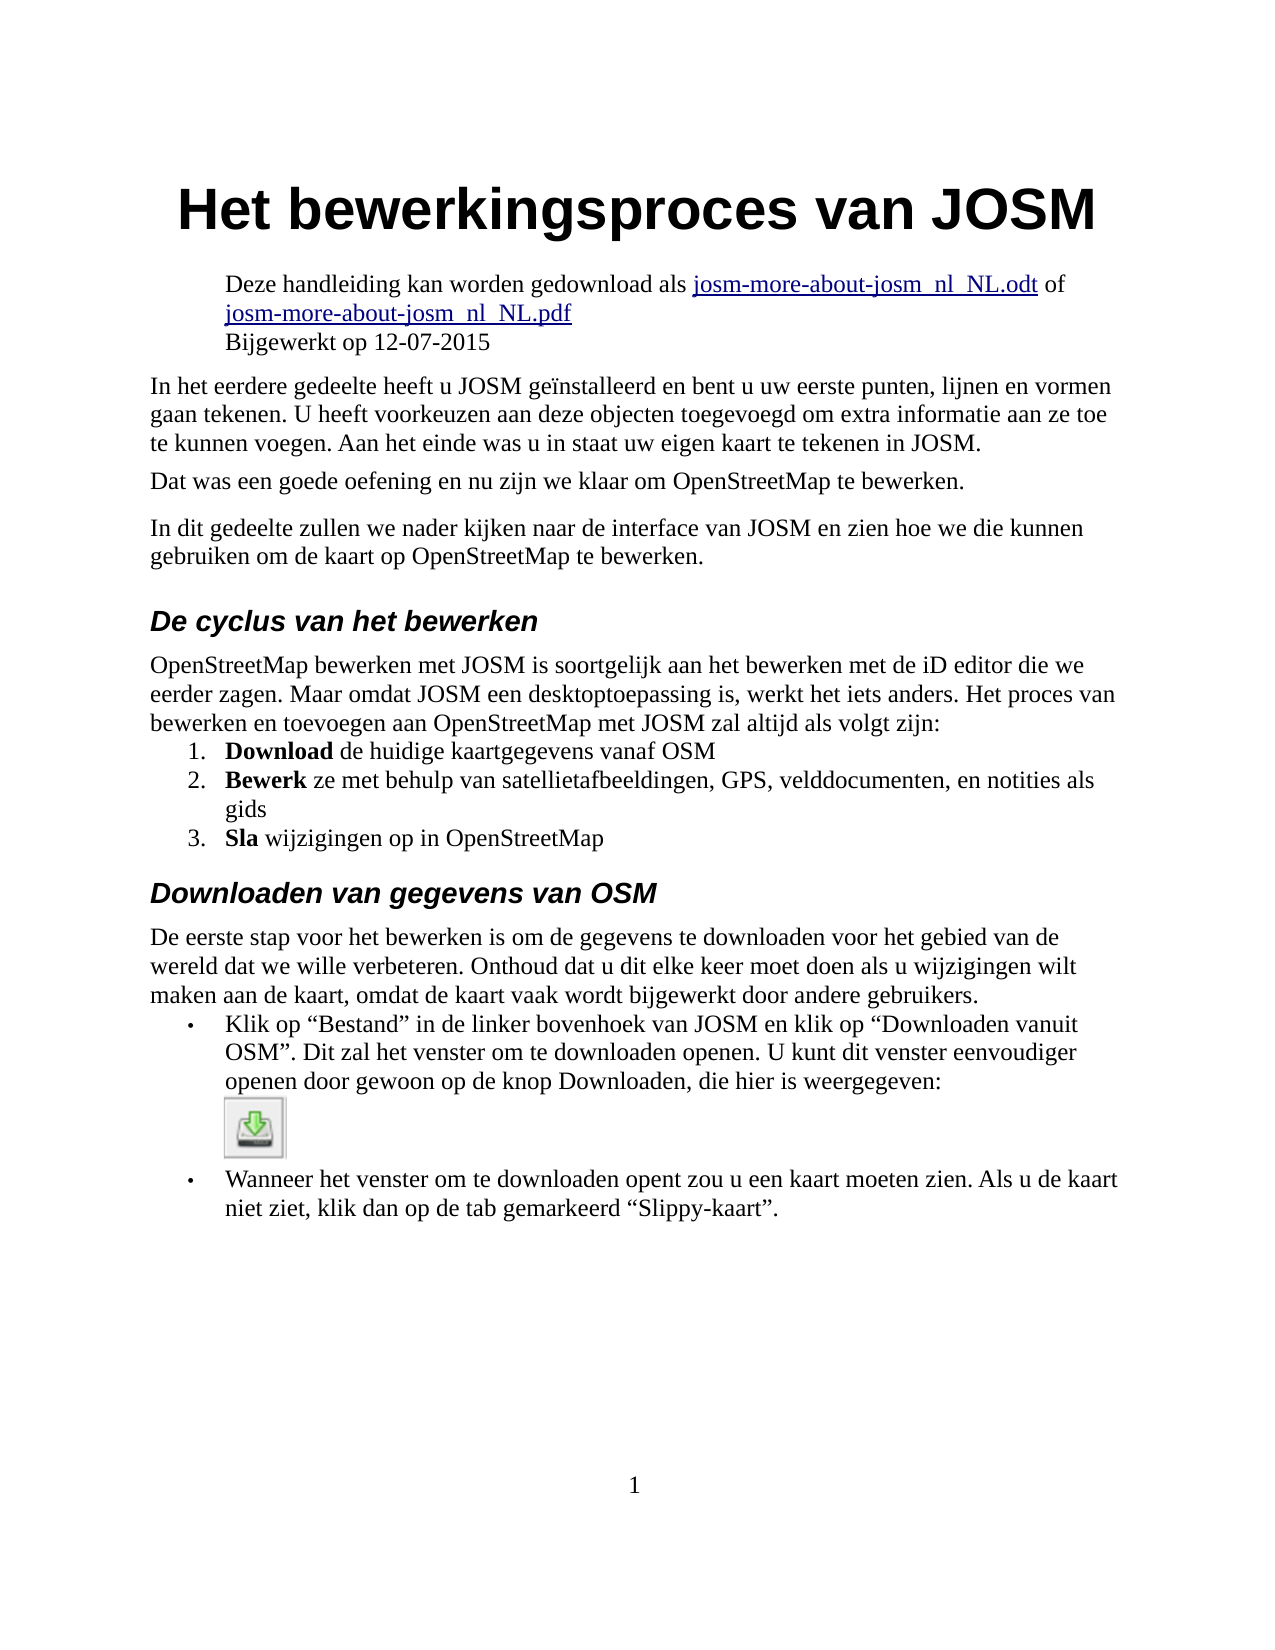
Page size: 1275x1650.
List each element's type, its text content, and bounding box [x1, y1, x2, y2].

text Deze handleiding kan worden gedownload als josm-more-about-josm_nl_NL.odt of josm-more-about-josm_nl_NL.pdf Bijgewerkt op 12-07-2015 [225, 269, 1125, 356]
text In dit gedeelte zullen we nader kijken naar de interface van JOSM en zien hoe we die kunnen gebruiken om de kaart op OpenStreetMap te bewerken. [150, 513, 1125, 570]
list Download de huidige kaartgegevens vanaf OSM [187, 736, 1125, 765]
list Bewerk ze met behulp van satellietafbeeldingen, GPS, velddocumenten, en notities als gids [187, 765, 1125, 823]
list Wanneer het venster om te downloaden opent zou u een kaart moeten zien. Als u de kaart niet ziet, klik dan op de tab gemarkeerd “Slippy-kaart”. [187, 1164, 1125, 1222]
list Klik op “Bestand” in de linker bovenhoek van JOSM en klik op “Downloaden vanuit OSM”. Dit zal het venster om te downloaden openen. U kunt dit venster eenvoudiger openen door gewoon op de knop Downloaden, die hier is weergegeven: [187, 1009, 1125, 1095]
text Dat was een goede oefening en nu zijn we klaar om OpenStreetMap te bewerken. [150, 466, 1125, 495]
picture [223, 1095, 287, 1160]
text In het eerdere gedeelte heeft u JOSM geïnstalleerd en bent u uw eerste punten, lijnen en vormen gaan tekenen. U heeft voorkeuzen aan deze objecten toegevoegd om extra informatie aan ze toe te kunnen voegen. Aan het einde was u in staat uw eigen kaart te tekenen in JOSM. [150, 371, 1125, 457]
text OpenStreetMap bewerken met JOSM is soortgelijk aan het bewerken met de iD editor die we eerder zagen. Maar omdat JOSM een desktoptoepassing is, werkt het iets anders. Het proces van bewerken en toevoegen aan OpenStreetMap met JOSM zal altijd als volgt zijn: [150, 650, 1125, 736]
title Het bewerkingsproces van JOSM [150, 175, 1125, 242]
subtitle De cyclus van het bewerken [150, 604, 1125, 638]
list Sla wijzigingen op in OpenStreetMap [187, 823, 1125, 851]
subtitle Downloaden van gegevens van OSM [150, 876, 1125, 910]
text De eerste stap voor het bewerken is om de gegevens te downloaden voor het gebied van de wereld dat we wille verbeteren. Onthoud dat u dit elke keer moet doen als u wijzigingen wilt maken aan de kaart, omdat de kaart vaak wordt bijgewerkt door andere gebruikers. [150, 922, 1125, 1009]
